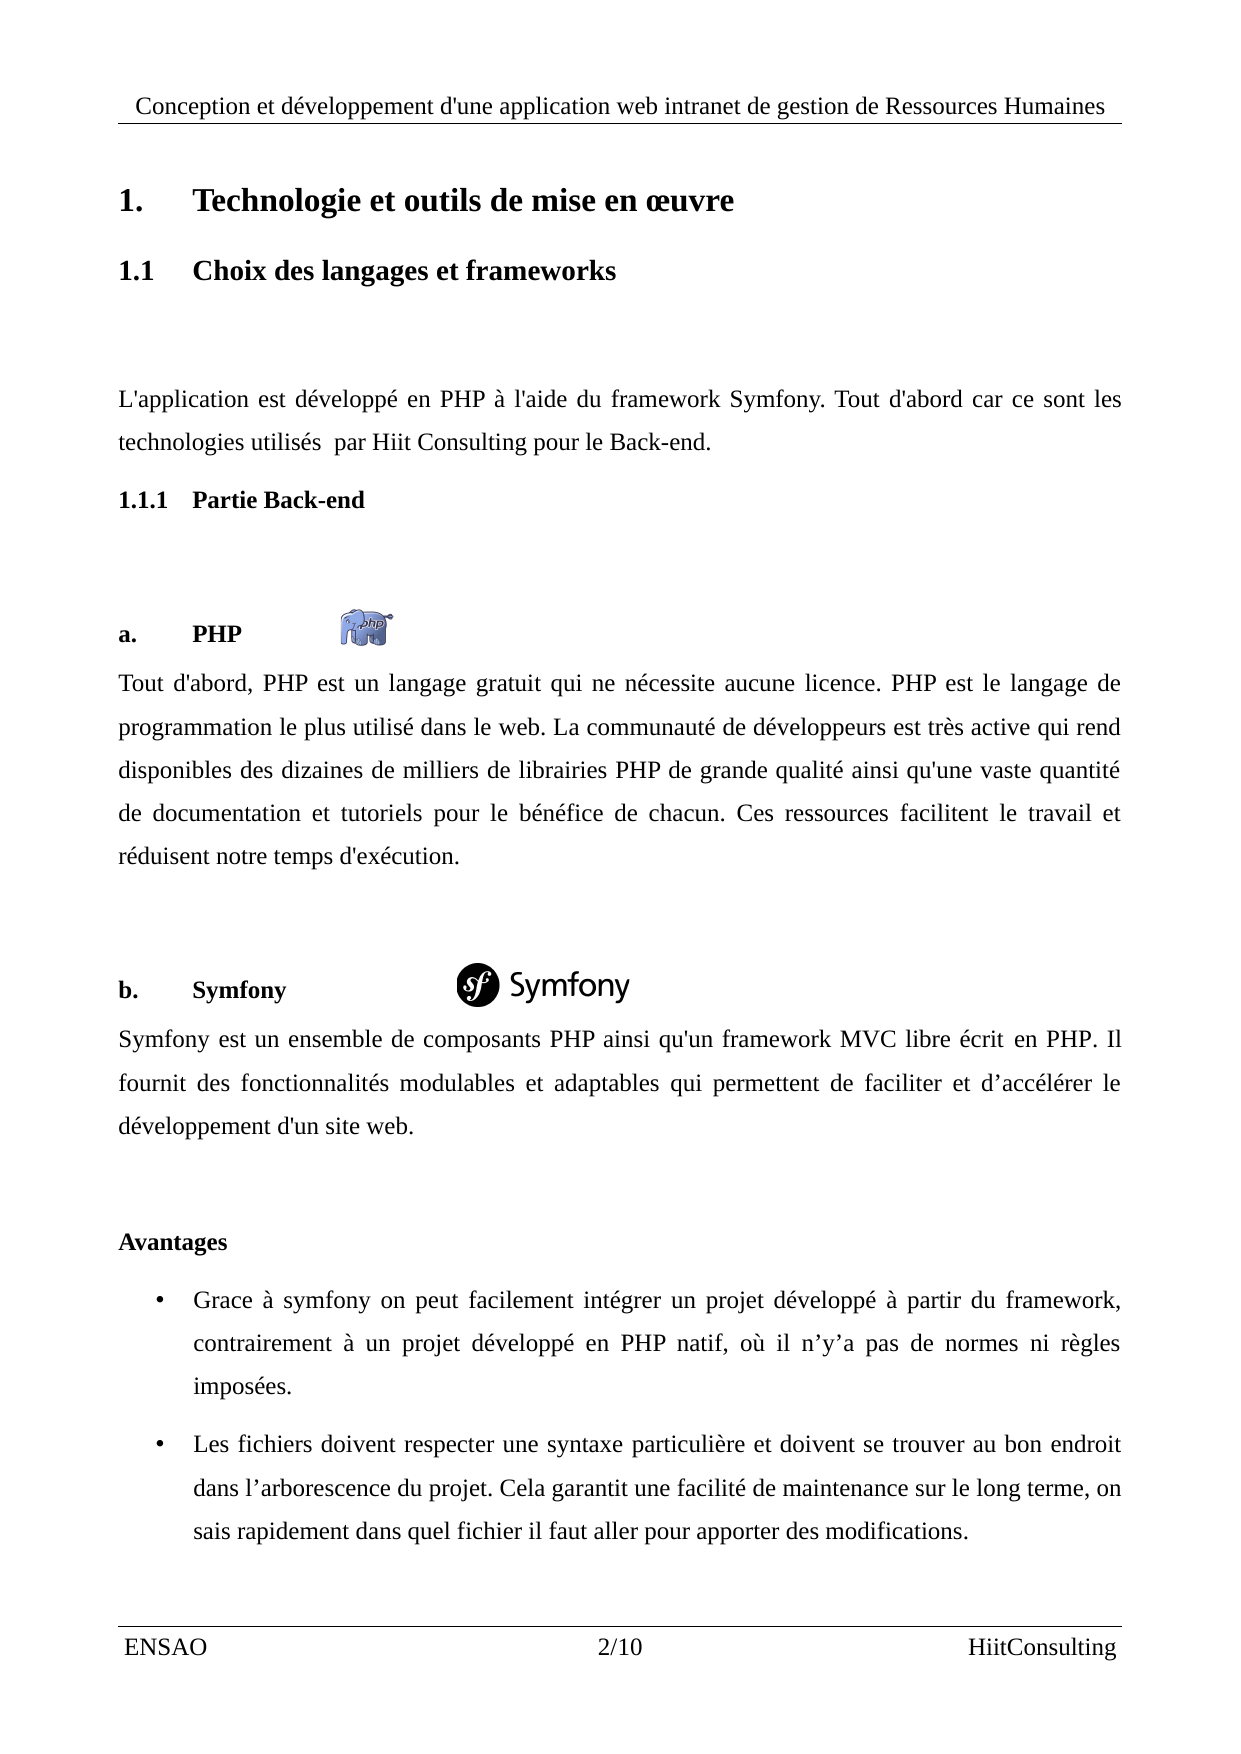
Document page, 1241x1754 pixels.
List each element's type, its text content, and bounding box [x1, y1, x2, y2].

text Avantages [118, 1227, 1122, 1256]
list Les fichiers doivent respecter une syntaxe particulière et doivent se trouver au bon endroit dans l’arborescence du projet. Cela garantit une facilité de maintenance sur le long terme, on sais rapidement dans quel fichier il faut aller pour apporter des modifications. [156, 1429, 1122, 1544]
table_header a. PHP [118, 601, 320, 668]
list Grace à symfony on peut facilement intégrer un projet développé à partir du framework, contrairement à un projet développé en PHP natif, où il n’y’a pas de normes ni règles imposées. [156, 1285, 1122, 1400]
picture [457, 963, 630, 1007]
text 1.1.1 Partie Back-end [118, 485, 1122, 514]
text L'application est développé en PHP à l'aide du framework Symfony. Tout d'abord car ce sont les technologies utilisés par Hiit Consulting pour le Back-end. [118, 384, 1122, 456]
text Symfony est un ensemble de composants PHP ainsi qu'un framework MVC libre écrit en PHP. Il fournit des fonctionnalités modulables et adaptables qui permettent de faciliter et d’accélérer le développement d'un site web. [118, 1024, 1122, 1139]
picture [340, 609, 394, 646]
table_header b. Symfony [118, 957, 442, 1024]
text 1. Technologie et outils de mise en œuvre [118, 181, 1122, 219]
text 1.1 Choix des langages et frameworks [118, 253, 1122, 287]
text Tout d'abord, PHP est un langage gratuit qui ne nécessite aucune licence. PHP est le langage de programmation le plus utilisé dans le web. La communauté de développeurs est très active qui rend disponibles des dizaines de milliers de librairies PHP de grande qualité ainsi qu'une vaste quantité de documentation et tutoriels pour le bénéfice de chacun. Ces ressources facilitent le travail et réduisent notre temps d'exécution. [118, 668, 1122, 870]
table_header [320, 601, 424, 668]
table_header [442, 957, 688, 1024]
